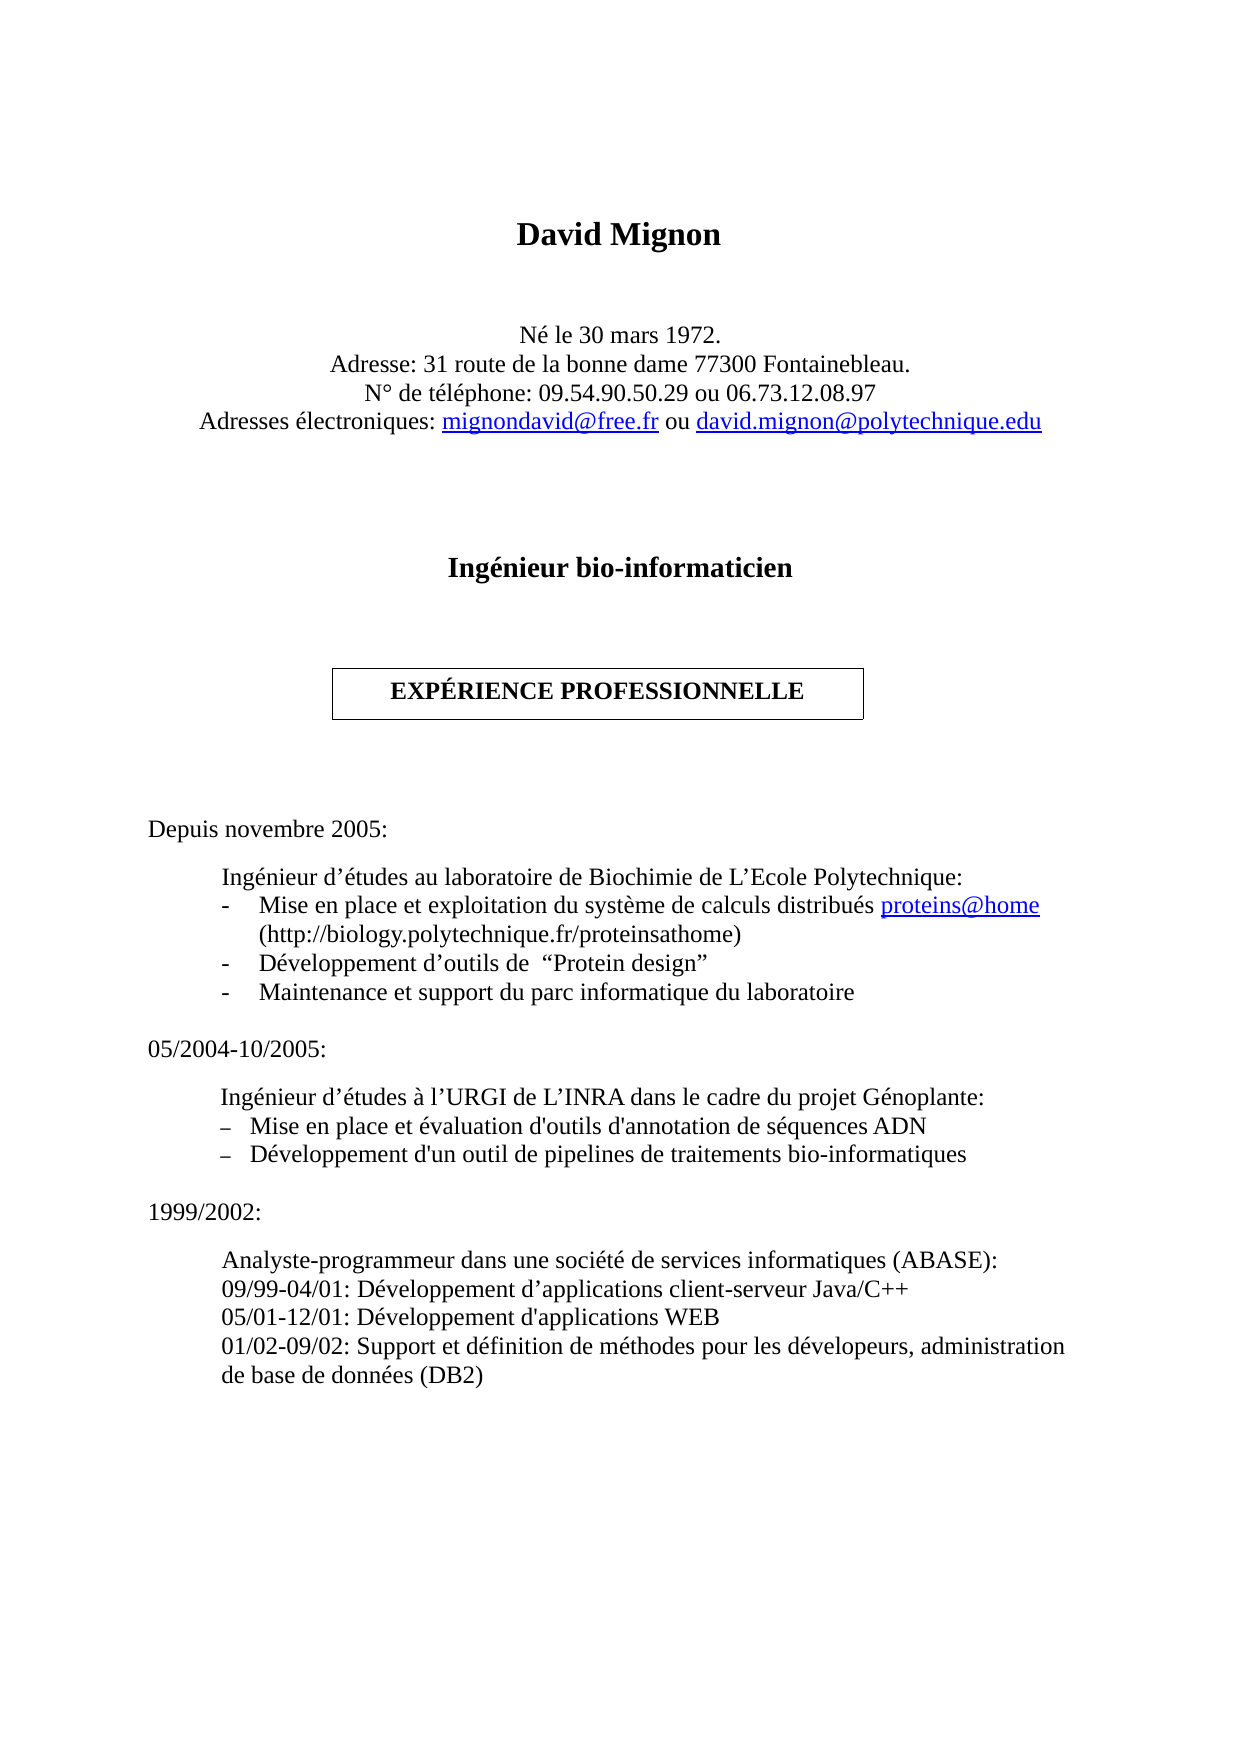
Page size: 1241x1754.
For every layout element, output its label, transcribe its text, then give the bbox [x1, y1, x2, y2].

list Mise en place et évaluation d'outils d'annotation de séquences ADN [220, 1111, 1093, 1139]
text Né le 30 mars 1972. [148, 320, 1093, 349]
text David Mignon [221, 215, 1093, 253]
subtitle Ingénieur bio-informaticien [148, 550, 1093, 584]
text 05/2004-10/2005: [148, 1034, 1093, 1063]
text Analyste-programmeur dans une société de services informatiques (ABASE): [148, 1245, 1093, 1274]
text Adresses électroniques: mignondavid@free.fr ou david.mignon@polytechnique.edu [148, 406, 1093, 435]
list Mise en place et exploitation du système de calculs distribués proteins@home (http://biology.polytechnique.fr/proteinsathome) [221, 890, 1093, 948]
text 1999/2002: [148, 1197, 1093, 1226]
text EXPÉRIENCE PROFESSIONNELLE [341, 676, 854, 705]
text 05/01-12/01: Développement d'applications WEB [221, 1302, 1093, 1331]
list Développement d'un outil de pipelines de traitements bio-informatiques [220, 1139, 1093, 1168]
text Ingénieur d’études à l’URGI de L’INRA dans le cadre du projet Génoplante: [148, 1082, 1093, 1111]
text 01/02-09/02: Support et définition de méthodes pour les dévelopeurs, administration de base de données (DB2) [221, 1331, 1093, 1389]
text 09/99-04/01: Développement d’applications client-serveur Java/C++ [148, 1274, 1093, 1302]
text Adresse: 31 route de la bonne dame 77300 Fontainebleau. [148, 349, 1093, 378]
text Ingénieur d’études au laboratoire de Biochimie de L’Ecole Polytechnique: [148, 862, 1093, 890]
text Depuis novembre 2005: [148, 814, 1093, 842]
list Maintenance et support du parc informatique du laboratoire [221, 977, 1093, 1005]
list Développement d’outils de “Protein design” [221, 948, 1093, 977]
text N° de téléphone: 09.54.90.50.29 ou 06.73.12.08.97 [148, 378, 1093, 406]
